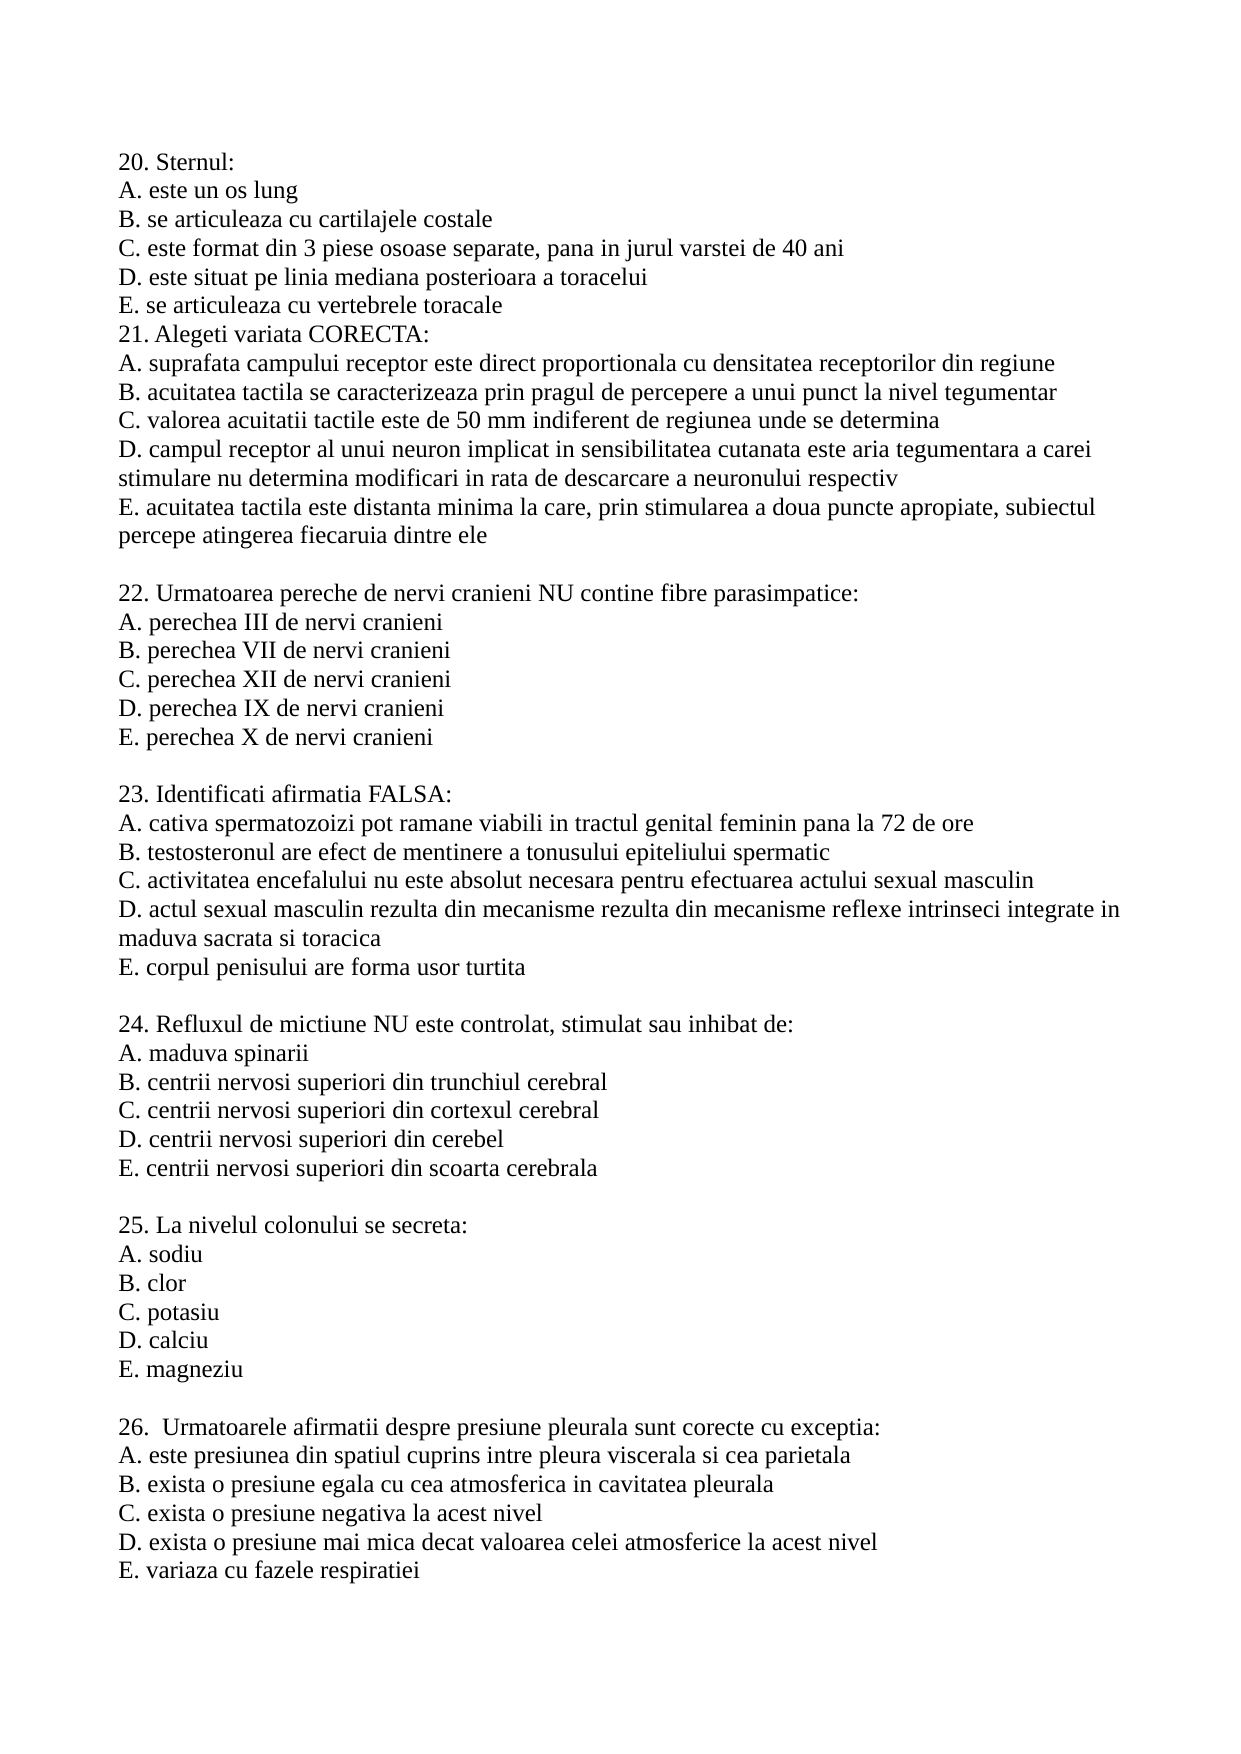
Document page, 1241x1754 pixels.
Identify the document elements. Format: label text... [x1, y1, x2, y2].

text E. variaza cu fazele respiratiei [118, 1556, 1122, 1584]
text 23. Identificati afirmatia FALSA: [118, 779, 1122, 808]
text B. centrii nervosi superiori din trunchiul cerebral [118, 1067, 1122, 1096]
text C. activitatea encefalului nu este absolut necesara pentru efectuarea actului sexual masculin [118, 866, 1122, 894]
text B. acuitatea tactila se caracterizeaza prin pragul de percepere a unui punct la nivel tegumentar [118, 377, 1122, 406]
text A. sodiu [118, 1239, 1122, 1268]
text C. este format din 3 piese osoase separate, pana in jurul varstei de 40 ani [118, 233, 1122, 262]
text B. se articuleaza cu cartilajele costale [118, 204, 1122, 233]
text A. suprafata campului receptor este direct proportionala cu densitatea receptorilor din regiune [118, 348, 1122, 377]
text C. valorea acuitatii tactile este de 50 mm indiferent de regiunea unde se determina [118, 406, 1122, 434]
text A. este presiunea din spatiul cuprins intre pleura viscerala si cea parietala [118, 1441, 1122, 1469]
text A. cativa spermatozoizi pot ramane viabili in tractul genital feminin pana la 72 de ore [118, 808, 1122, 837]
text E. magneziu [118, 1354, 1122, 1383]
text C. perechea XII de nervi cranieni [118, 664, 1122, 693]
text D. exista o presiune mai mica decat valoarea celei atmosferice la acest nivel [118, 1527, 1122, 1556]
text B. exista o presiune egala cu cea atmosferica in cavitatea pleurala [118, 1469, 1122, 1498]
text B. clor [118, 1268, 1122, 1297]
text D. este situat pe linia mediana posterioara a toracelui [118, 262, 1122, 291]
text D. centrii nervosi superiori din cerebel [118, 1124, 1122, 1153]
text D. calciu [118, 1326, 1122, 1354]
text 20. Sternul: A. este un os lung [118, 147, 1122, 204]
text B. testosteronul are efect de mentinere a tonusului epiteliului spermatic [118, 837, 1122, 866]
text 25. La nivelul colonului se secreta: [118, 1211, 1122, 1239]
text 22. Urmatoarea pereche de nervi cranieni NU contine fibre parasimpatice: [118, 578, 1122, 607]
text C. exista o presiune negativa la acest nivel [118, 1498, 1122, 1527]
text 24. Refluxul de mictiune NU este controlat, stimulat sau inhibat de: [118, 1009, 1122, 1038]
text E. se articuleaza cu vertebrele toracale [118, 291, 1122, 319]
text 26. Urmatoarele afirmatii despre presiune pleurala sunt corecte cu exceptia: [118, 1412, 1122, 1441]
text 21. Alegeti variata CORECTA: [118, 319, 1122, 348]
text A. perechea III de nervi cranieni [118, 607, 1122, 636]
text A. maduva spinarii [118, 1038, 1122, 1067]
text D. actul sexual masculin rezulta din mecanisme rezulta din mecanisme reflexe intrinseci integrate in maduva sacrata si toracica [118, 894, 1122, 952]
text C. centrii nervosi superiori din cortexul cerebral [118, 1096, 1122, 1124]
text D. perechea IX de nervi cranieni [118, 693, 1122, 722]
text D. campul receptor al unui neuron implicat in sensibilitatea cutanata este aria tegumentara a carei stimulare nu determina modificari in rata de descarcare a neuronului respectiv [118, 434, 1122, 492]
text E. acuitatea tactila este distanta minima la care, prin stimularea a doua puncte apropiate, subiectul percepe atingerea fiecaruia dintre ele [118, 492, 1122, 549]
text E. perechea X de nervi cranieni [118, 722, 1122, 751]
text C. potasiu [118, 1297, 1122, 1326]
text E. corpul penisului are forma usor turtita [118, 952, 1122, 981]
text E. centrii nervosi superiori din scoarta cerebrala [118, 1153, 1122, 1182]
text B. perechea VII de nervi cranieni [118, 636, 1122, 664]
